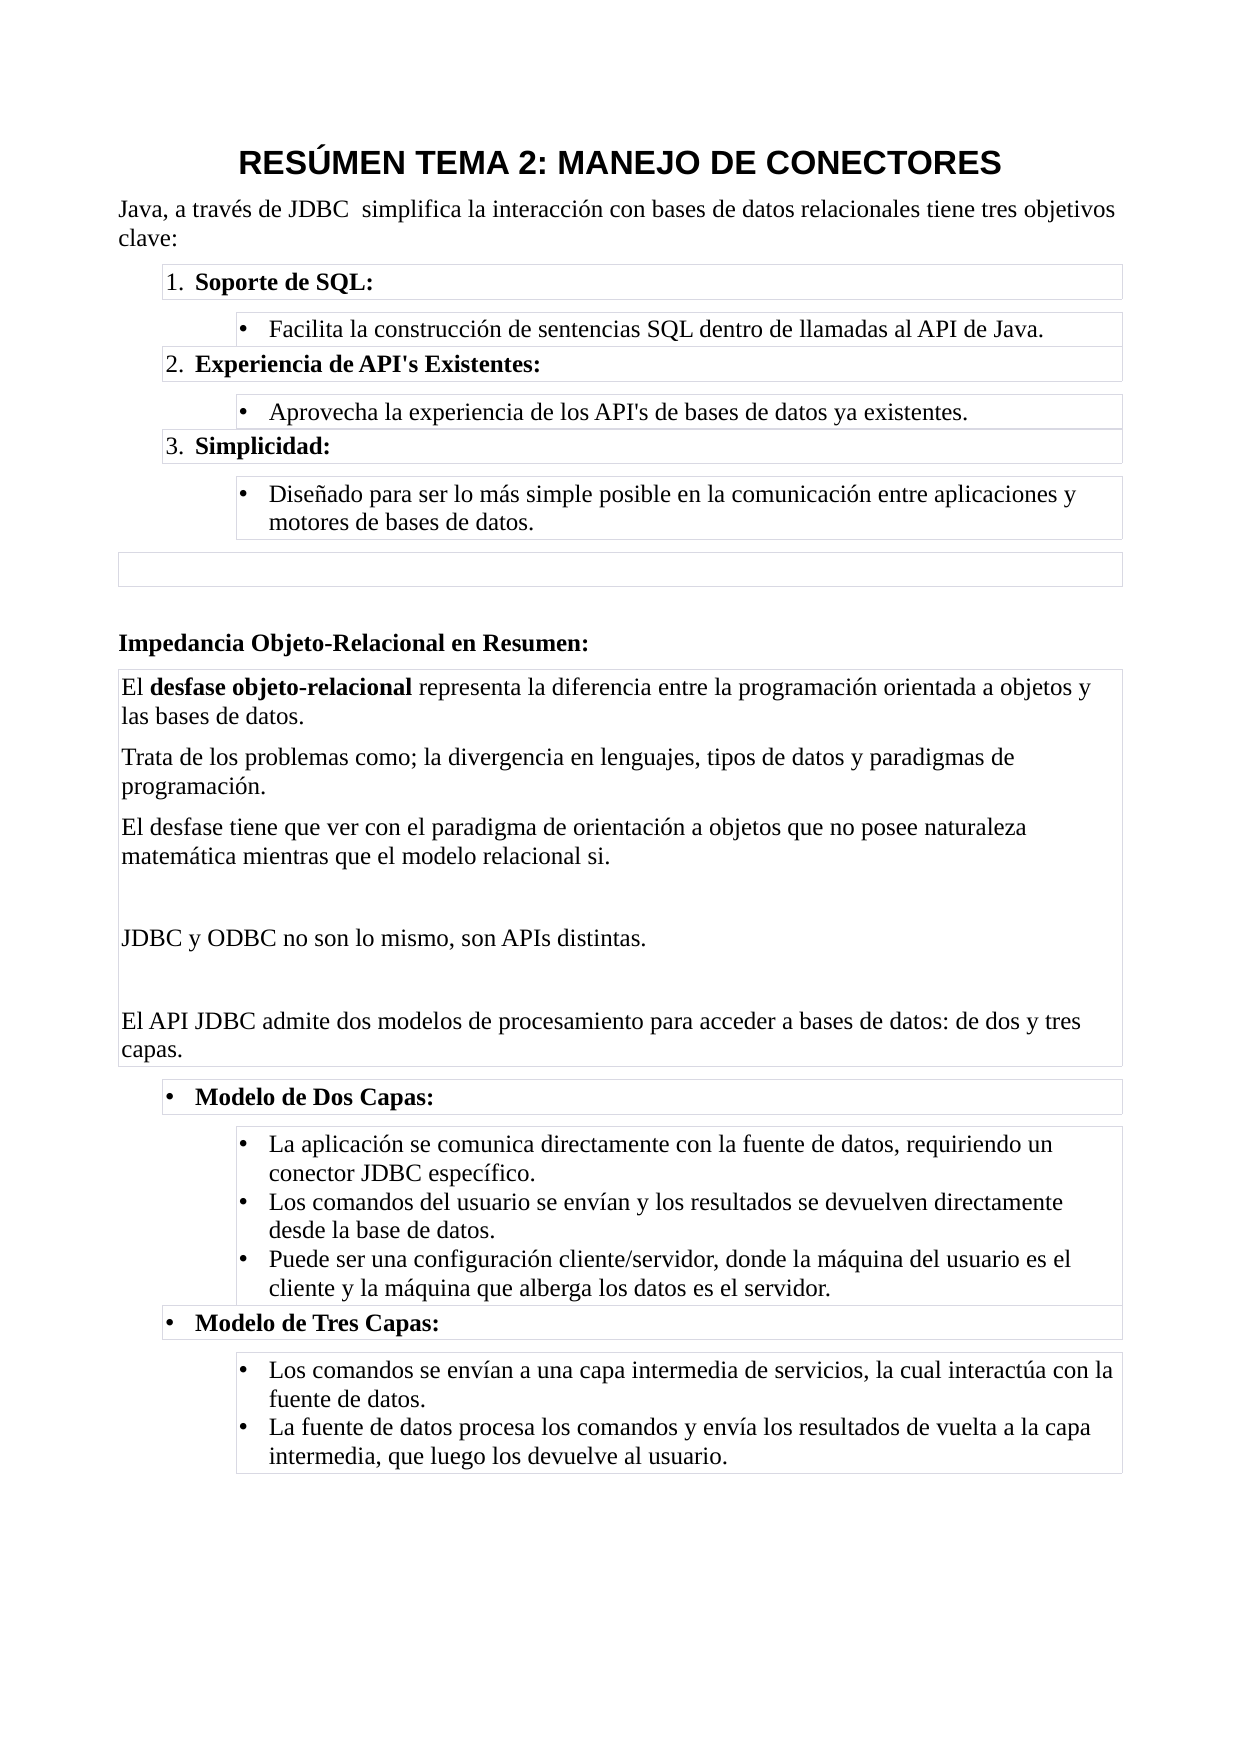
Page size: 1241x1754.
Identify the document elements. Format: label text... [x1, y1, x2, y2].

list Aprovecha la experiencia de los API's de bases de datos ya existentes. [237, 395, 1122, 428]
list Modelo de Dos Capas: [163, 1080, 1122, 1114]
list Facilita la construcción de sentencias SQL dentro de llamadas al API de Java. [237, 313, 1122, 346]
list Diseñado para ser lo más simple posible en la comunicación entre aplicaciones y motores de bases de datos. [237, 477, 1122, 539]
list Modelo de Tres Capas: [163, 1306, 1122, 1339]
text Java, a través de JDBC simplifica la interacción con bases de datos relacionales tiene tres objetivos clave: [118, 194, 1122, 252]
list La fuente de datos procesa los comandos y envía los resultados de vuelta a la capa intermedia, que luego los devuelve al usuario. [237, 1409, 1122, 1473]
text Impedancia Objeto-Relacional en Resumen: [118, 599, 1122, 657]
list Soporte de SQL: [163, 265, 1122, 299]
list Experiencia de API's Existentes: [163, 347, 1122, 381]
text El desfase objeto-relacional representa la diferencia entre la programación orientada a objetos y las bases de datos. [119, 670, 1122, 729]
text El desfase tiene que ver con el paradigma de orientación a objetos que no posee naturaleza matemática mientras que el modelo relacional si. [119, 809, 1122, 869]
subtitle RESÚMEN TEMA 2: MANEJO DE CONECTORES [118, 143, 1122, 182]
text Trata de los problemas como; la divergencia en lenguajes, tipos de datos y paradigmas de programación. [119, 739, 1122, 799]
list Simplicidad: [163, 430, 1122, 463]
list Los comandos del usuario se envían y los resultados se devuelven directamente desde la base de datos. [237, 1184, 1122, 1241]
text JDBC y ODBC no son lo mismo, son APIs distintas. [119, 920, 1122, 952]
list Puede ser una configuración cliente/servidor, donde la máquina del usuario es el cliente y la máquina que alberga los datos es el servidor. [237, 1241, 1122, 1305]
list Los comandos se envían a una capa intermedia de servicios, la cual interactúa con la fuente de datos. [237, 1353, 1122, 1409]
list La aplicación se comunica directamente con la fuente de datos, requiriendo un conector JDBC específico. [237, 1127, 1122, 1184]
text El API JDBC admite dos modelos de procesamiento para acceder a bases de datos: de dos y tres capas. [119, 1003, 1122, 1066]
